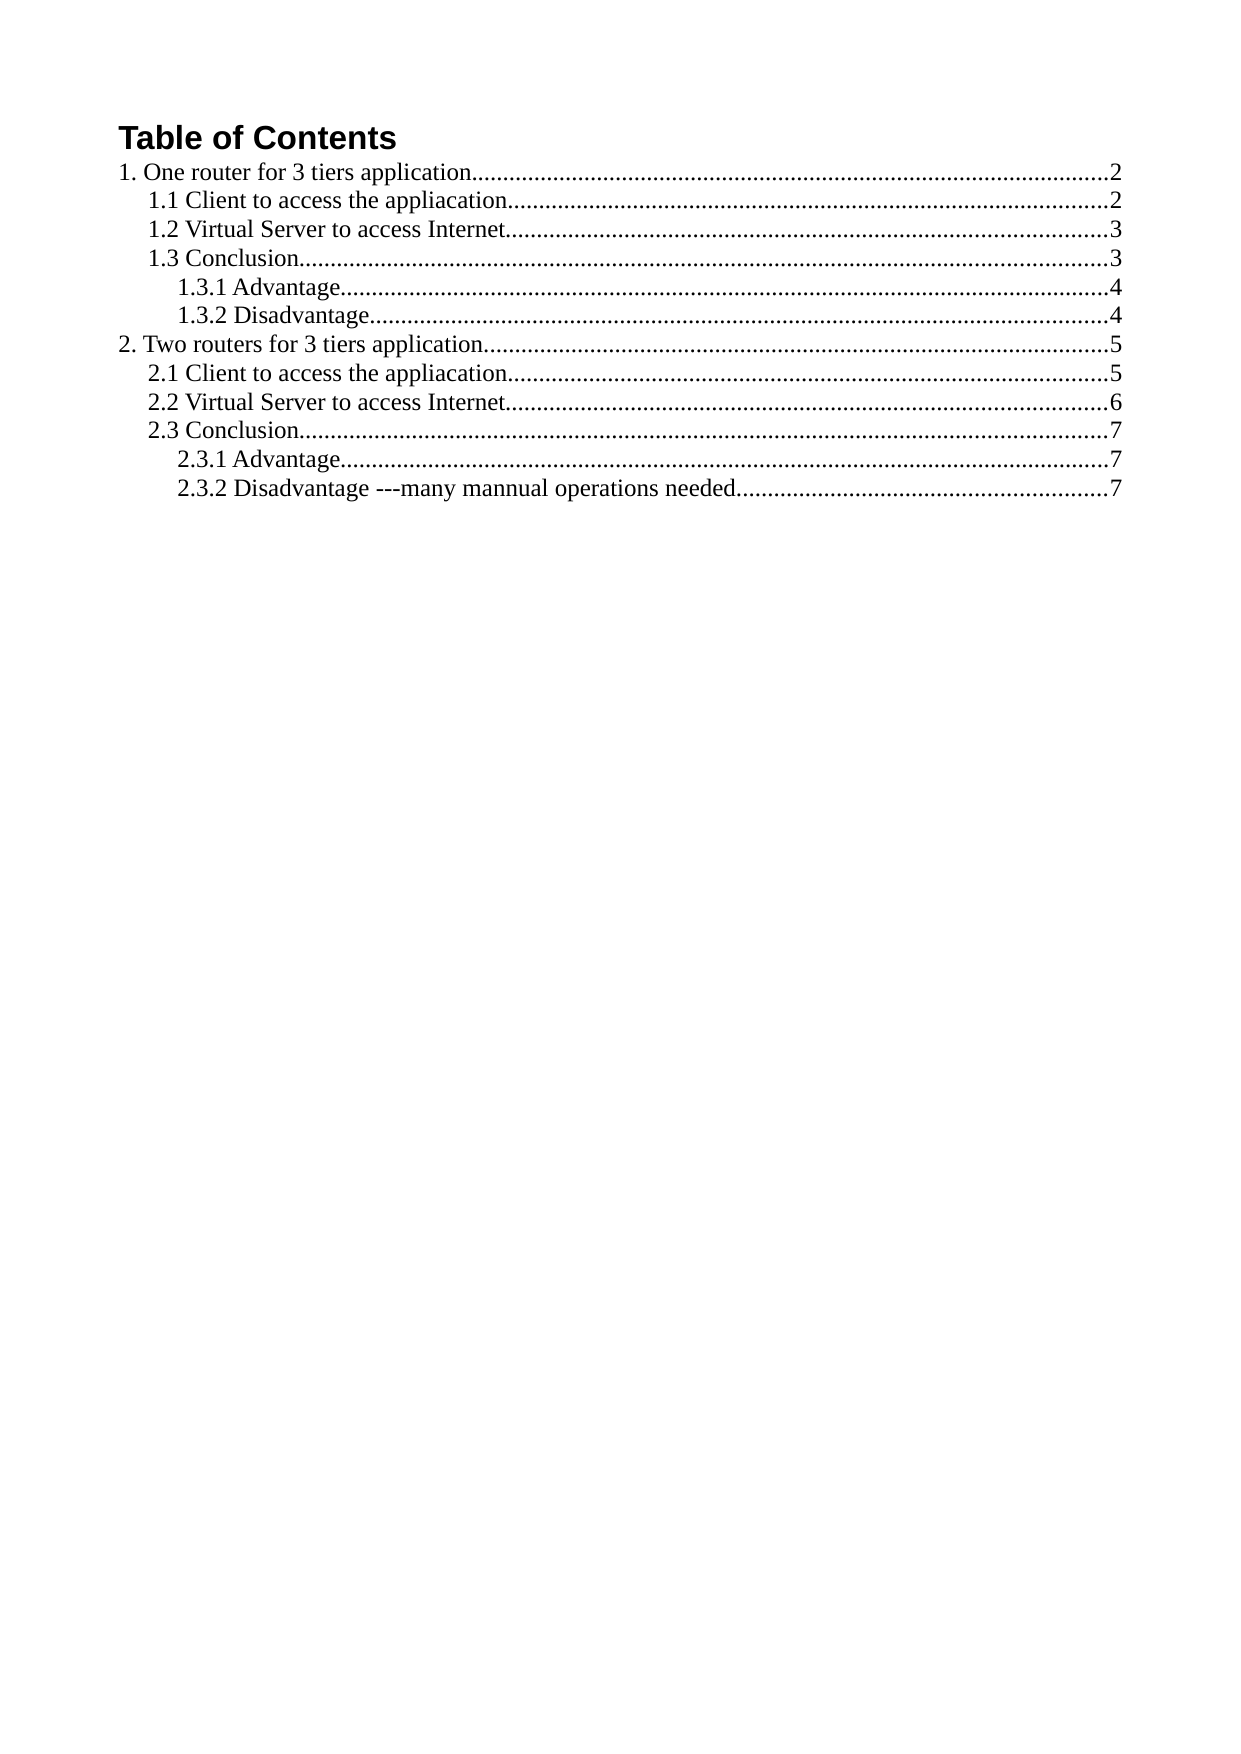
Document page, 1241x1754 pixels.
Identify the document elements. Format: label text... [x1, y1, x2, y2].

subtitle Table of Contents [118, 118, 1122, 157]
text 2.1 Client to access the appliacation 5 [148, 358, 1122, 387]
text 1.2 Virtual Server to access Internet 3 [148, 214, 1122, 243]
text 1.3.2 Disadvantage 4 [177, 300, 1122, 329]
text 2.3.1 Advantage 7 [177, 444, 1122, 473]
text 2.3 Conclusion 7 [148, 415, 1122, 444]
text 2.2 Virtual Server to access Internet 6 [148, 387, 1122, 415]
text 1.3 Conclusion 3 [148, 243, 1122, 272]
text 2. Two routers for 3 tiers application. 5 [118, 329, 1122, 358]
text 1.3.1 Advantage 4 [177, 272, 1122, 300]
text 2.3.2 Disadvantage ---many mannual operations needed. 7 [177, 473, 1122, 502]
text 1. One router for 3 tiers application. 2 [118, 157, 1122, 185]
text 1.1 Client to access the appliacation 2 [148, 185, 1122, 214]
